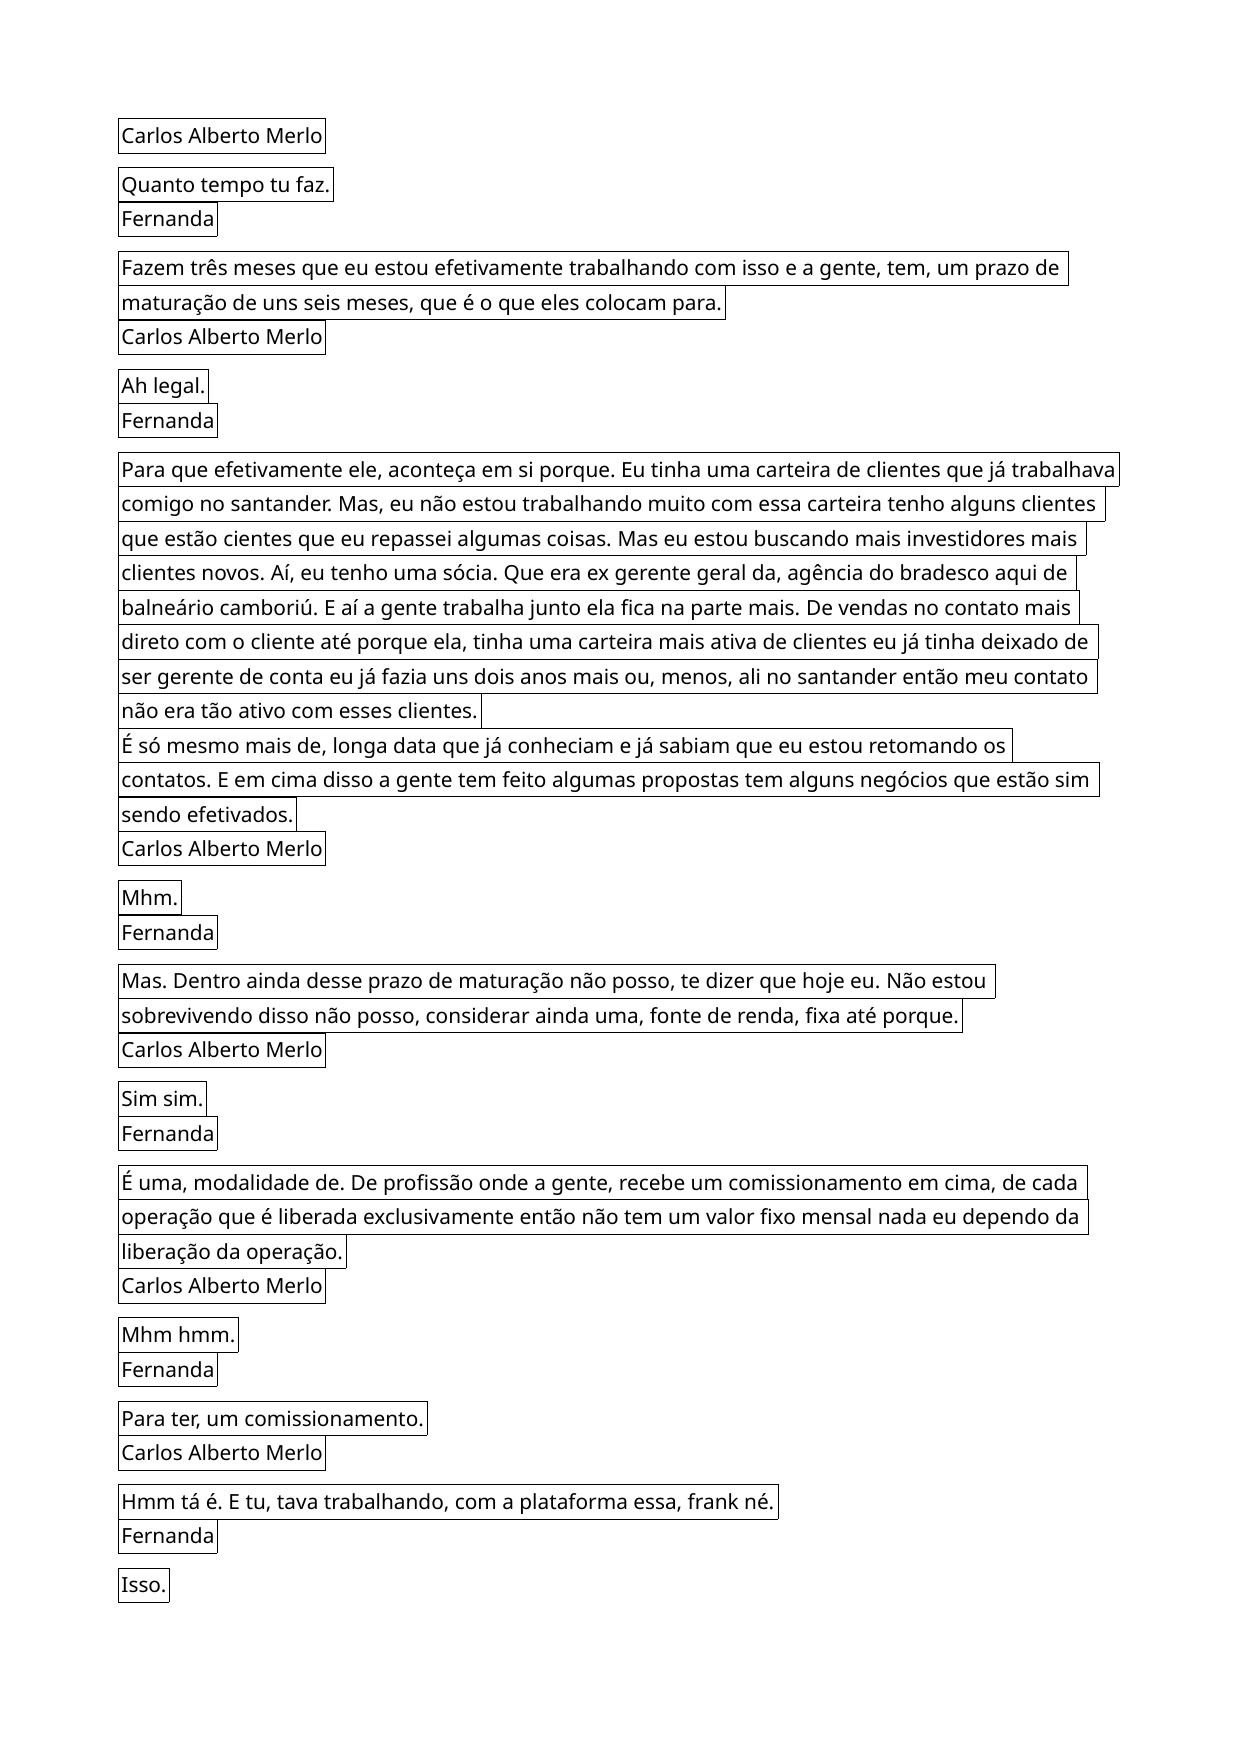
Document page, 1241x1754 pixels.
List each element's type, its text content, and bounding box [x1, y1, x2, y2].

text Fazem três meses que eu estou efetivamente trabalhando com isso e a gente, tem, um prazo de maturação de uns seis meses, que é o que eles colocam para. [119, 286, 725, 319]
text [218, 1116, 1122, 1150]
text É uma, modalidade de. De profissão onde a gente, recebe um comissionamento em cima, de cada operação que é liberada exclusivamente então não tem um valor fixo mensal nada eu dependo da liberação da operação. [119, 1200, 1088, 1234]
text Fazem três meses que eu estou efetivamente trabalhando com isso e a gente, tem, um prazo de maturação de uns seis meses, que é o que eles colocam para. [119, 252, 1068, 285]
text Sim sim. [119, 1082, 206, 1116]
text [334, 167, 1122, 202]
text É só mesmo mais de, longa data que já conheciam e já sabiam que eu estou retomando os contatos. E em cima disso a gente tem feito algumas propostas tem alguns negócios que estão sim sendo efetivados. [119, 763, 1099, 796]
text [182, 880, 1122, 914]
text Mhm. [119, 881, 181, 914]
text Fernanda [119, 1117, 217, 1150]
text [207, 1081, 1122, 1116]
text Fazem três meses que eu estou efetivamente trabalhando com isso e a gente, tem, um prazo de maturação de uns seis meses, que é o que eles colocam para. [726, 251, 1122, 319]
text [218, 1352, 1122, 1386]
text Hmm tá é. E tu, tava trabalhando, com a plataforma essa, frank né. [119, 1485, 778, 1519]
text Fernanda [119, 1520, 217, 1553]
text [326, 1268, 1122, 1303]
text [209, 368, 1122, 403]
text [326, 831, 1122, 866]
text [218, 403, 1122, 437]
text [239, 1317, 1122, 1352]
text É uma, modalidade de. De profissão onde a gente, recebe um comissionamento em cima, de cada operação que é liberada exclusivamente então não tem um valor fixo mensal nada eu dependo da liberação da operação. [347, 1165, 1122, 1268]
text Carlos Alberto Merlo [119, 1034, 325, 1067]
text [428, 1401, 1122, 1435]
text Carlos Alberto Merlo [119, 1269, 325, 1303]
text Fernanda [119, 203, 217, 236]
text [779, 1484, 1122, 1519]
text É uma, modalidade de. De profissão onde a gente, recebe um comissionamento em cima, de cada operação que é liberada exclusivamente então não tem um valor fixo mensal nada eu dependo da liberação da operação. [119, 1166, 1087, 1199]
text É só mesmo mais de, longa data que já conheciam e já sabiam que eu estou retomando os contatos. E em cima disso a gente tem feito algumas propostas tem alguns negócios que estão sim sendo efetivados. [119, 798, 296, 831]
text [326, 319, 1122, 354]
text Isso. [119, 1569, 169, 1602]
text Mas. Dentro ainda desse prazo de maturação não posso, te dizer que hoje eu. Não estou sobrevivendo disso não posso, considerar ainda uma, fonte de renda, fixa até porque. [119, 963, 1122, 1032]
text [218, 202, 1122, 236]
text [326, 1032, 1122, 1067]
text Quanto tempo tu faz. [119, 168, 333, 201]
text Mhm hmm. [119, 1318, 238, 1352]
text Para que efetivamente ele, aconteça em si porque. Eu tinha uma carteira de clientes que já trabalhava comigo no santander. Mas, eu não estou trabalhando muito com essa carteira tenho alguns clientes que estão cientes que eu repassei algumas coisas. Mas eu estou buscando mais investidores mais clientes novos. Aí, eu tenho uma sócia. Que era ex gerente geral da, agência do bradesco aqui de balneário camboriú. E aí a gente trabalha junto ela fica na parte mais. De vendas no contato mais direto com o cliente até porque ela, tinha uma carteira mais ativa de clientes eu já tinha deixado de ser gerente de conta eu já fazia uns dois anos mais ou, menos, ali no santander então meu contato não era tão ativo com esses clientes. [119, 452, 1122, 728]
text [218, 1519, 1122, 1553]
text [170, 1568, 1122, 1602]
text Carlos Alberto Merlo [119, 832, 325, 865]
text Carlos Alberto Merlo [119, 321, 325, 354]
text Fernanda [119, 1353, 217, 1386]
text [218, 914, 1122, 949]
text Para ter, um comissionamento. [119, 1402, 427, 1435]
text Fernanda [119, 916, 217, 949]
text Ah legal. [119, 370, 208, 403]
text É só mesmo mais de, longa data que já conheciam e já sabiam que eu estou retomando os contatos. E em cima disso a gente tem feito algumas propostas tem alguns negócios que estão sim sendo efetivados. [119, 729, 1012, 762]
text Fernanda [119, 404, 217, 437]
text É uma, modalidade de. De profissão onde a gente, recebe um comissionamento em cima, de cada operação que é liberada exclusivamente então não tem um valor fixo mensal nada eu dependo da liberação da operação. [119, 1235, 346, 1268]
text Carlos Alberto Merlo [119, 1436, 325, 1470]
text [326, 118, 1122, 153]
text Carlos Alberto Merlo [119, 119, 325, 153]
text [326, 1435, 1122, 1470]
text É só mesmo mais de, longa data que já conheciam e já sabiam que eu estou retomando os contatos. E em cima disso a gente tem feito algumas propostas tem alguns negócios que estão sim sendo efetivados. [297, 728, 1122, 831]
